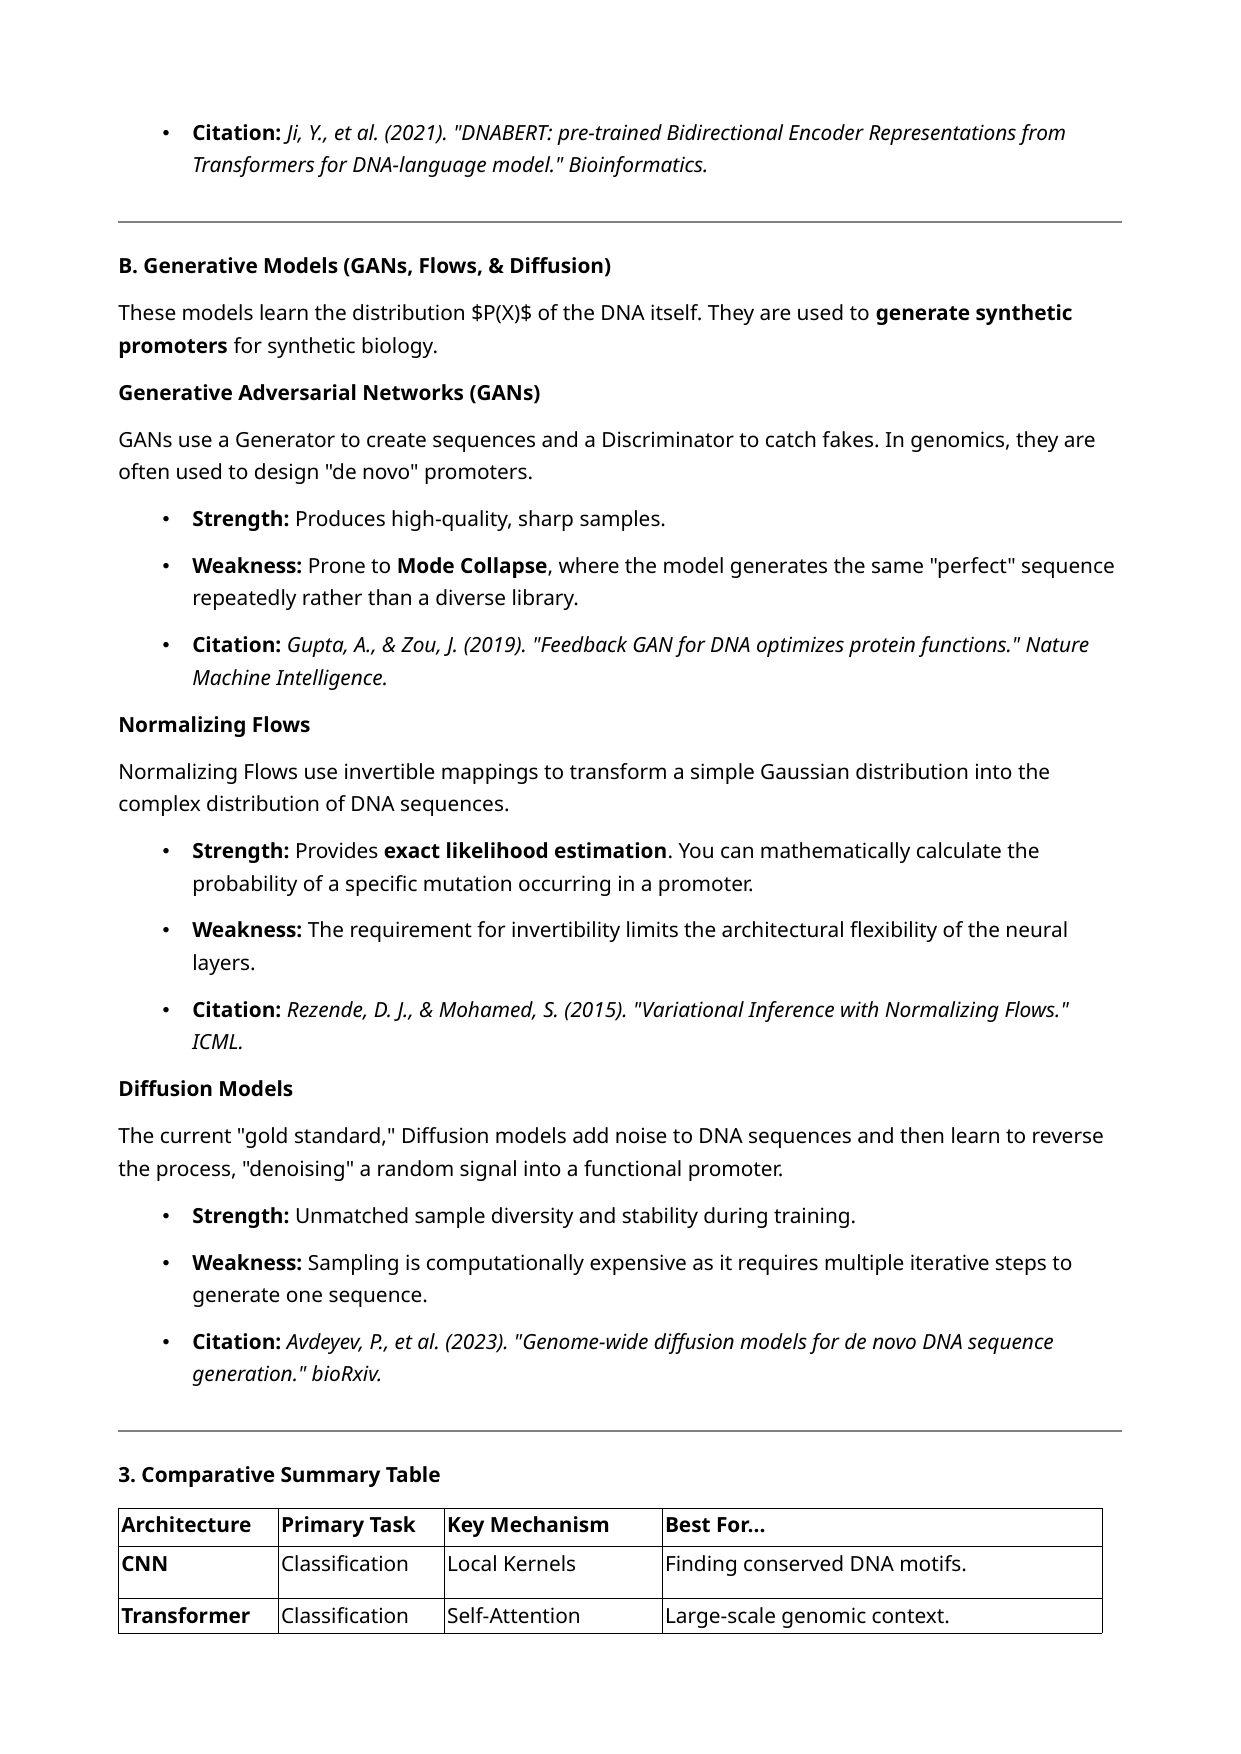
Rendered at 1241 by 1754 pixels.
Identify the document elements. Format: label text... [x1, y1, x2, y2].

list Weakness: Prone to Mode Collapse, where the model generates the same "perfect" sequence repeatedly rather than a diverse library. [162, 551, 1122, 612]
list Strength: Provides exact likelihood estimation. You can mathematically calculate the probability of a specific mutation occurring in a promoter. [162, 836, 1122, 897]
subtitle B. Generative Models (GANs, Flows, & Diffusion) [118, 251, 1122, 280]
list Strength: Produces high-quality, sharp samples. [162, 504, 1122, 533]
list Weakness: The requirement for invertibility limits the architectural flexibility of the neural layers. [162, 916, 1122, 976]
text GANs use a Generator to create sequences and a Discriminator to catch fakes. In genomics, they are often used to design "de novo" promoters. [118, 425, 1122, 486]
list Strength: Unmatched sample diversity and stability during training. [162, 1201, 1122, 1229]
subtitle Generative Adversarial Networks (GANs) [118, 378, 1122, 406]
subtitle Normalizing Flows [118, 710, 1122, 738]
table_cell Classification [279, 1547, 444, 1598]
table_cell Finding conserved DNA motifs. [663, 1547, 1102, 1598]
table_header Key Mechanism [445, 1509, 662, 1546]
list Citation: Ji, Y., et al. (2021). "DNABERT: pre-trained Bidirectional Encoder Representations from Transformers for DNA-language model." Bioinformatics. [162, 118, 1122, 179]
list Citation: Gupta, A., & Zou, J. (2019). "Feedback GAN for DNA optimizes protein functions." Nature Machine Intelligence. [162, 631, 1122, 691]
table_header Best For... [663, 1509, 1102, 1546]
list Citation: Avdeyev, P., et al. (2023). "Genome-wide diffusion models for de novo DNA sequence generation." bioRxiv. [162, 1327, 1122, 1388]
subtitle Diffusion Models [118, 1074, 1122, 1103]
table_cell Classification [279, 1599, 444, 1632]
table_cell Self-Attention [445, 1599, 662, 1632]
list Weakness: Sampling is computationally expensive as it requires multiple iterative steps to generate one sequence. [162, 1248, 1122, 1308]
table_header Architecture [119, 1509, 278, 1546]
subtitle 3. Comparative Summary Table [118, 1460, 1122, 1489]
text Normalizing Flows use invertible mappings to transform a simple Gaussian distribution into the complex distribution of DNA sequences. [118, 757, 1122, 818]
table_cell Large-scale genomic context. [663, 1599, 1102, 1632]
table_cell CNN [119, 1547, 278, 1598]
text The current "gold standard," Diffusion models add noise to DNA sequences and then learn to reverse the process, "denoising" a random signal into a functional promoter. [118, 1121, 1122, 1182]
table_cell Local Kernels [445, 1547, 662, 1598]
table_header Primary Task [279, 1509, 444, 1546]
list Citation: Rezende, D. J., & Mohamed, S. (2015). "Variational Inference with Normalizing Flows." ICML. [162, 995, 1122, 1056]
text These models learn the distribution $P(X)$ of the DNA itself. They are used to generate synthetic promoters for synthetic biology. [118, 298, 1122, 359]
table_cell Transformer [119, 1599, 278, 1632]
